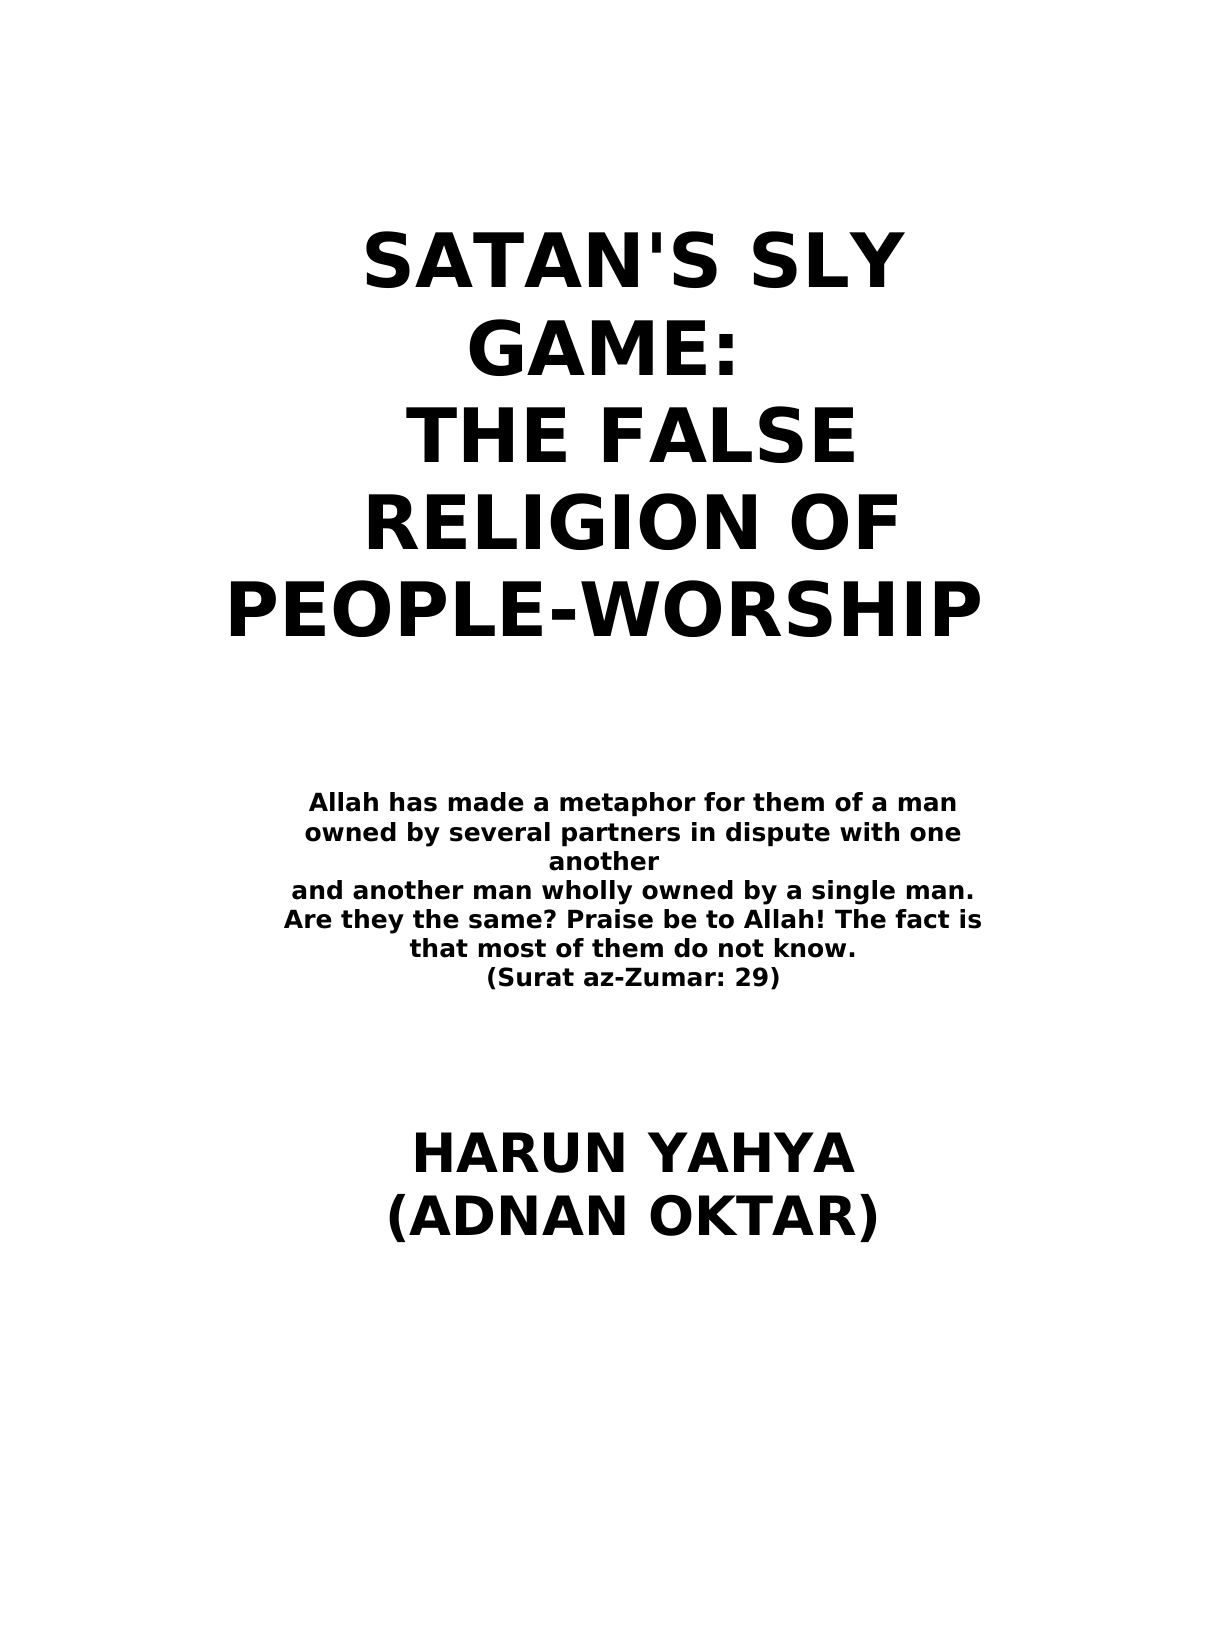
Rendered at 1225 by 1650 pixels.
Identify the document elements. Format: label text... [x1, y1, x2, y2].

text HARUN YAHYA [187, 1122, 1020, 1185]
text RELIGION OF PEOPLE-WORSHIP [187, 480, 1020, 654]
text and another man wholly owned by a single man. [187, 876, 1020, 905]
text THE FALSE [187, 393, 1020, 480]
text Allah has made a metaphor for them of a man [187, 789, 1020, 818]
text that most of them do not know. [187, 934, 1020, 964]
text (Surat az-Zumar: 29) [187, 964, 1020, 993]
text owned by several partners in dispute with one another [187, 818, 1020, 876]
text (ADNAN OKTAR) [187, 1185, 1020, 1248]
text SATAN'S SLY GAME: [187, 218, 1020, 393]
text Are they the same? Praise be to Allah! The fact is [187, 905, 1020, 934]
